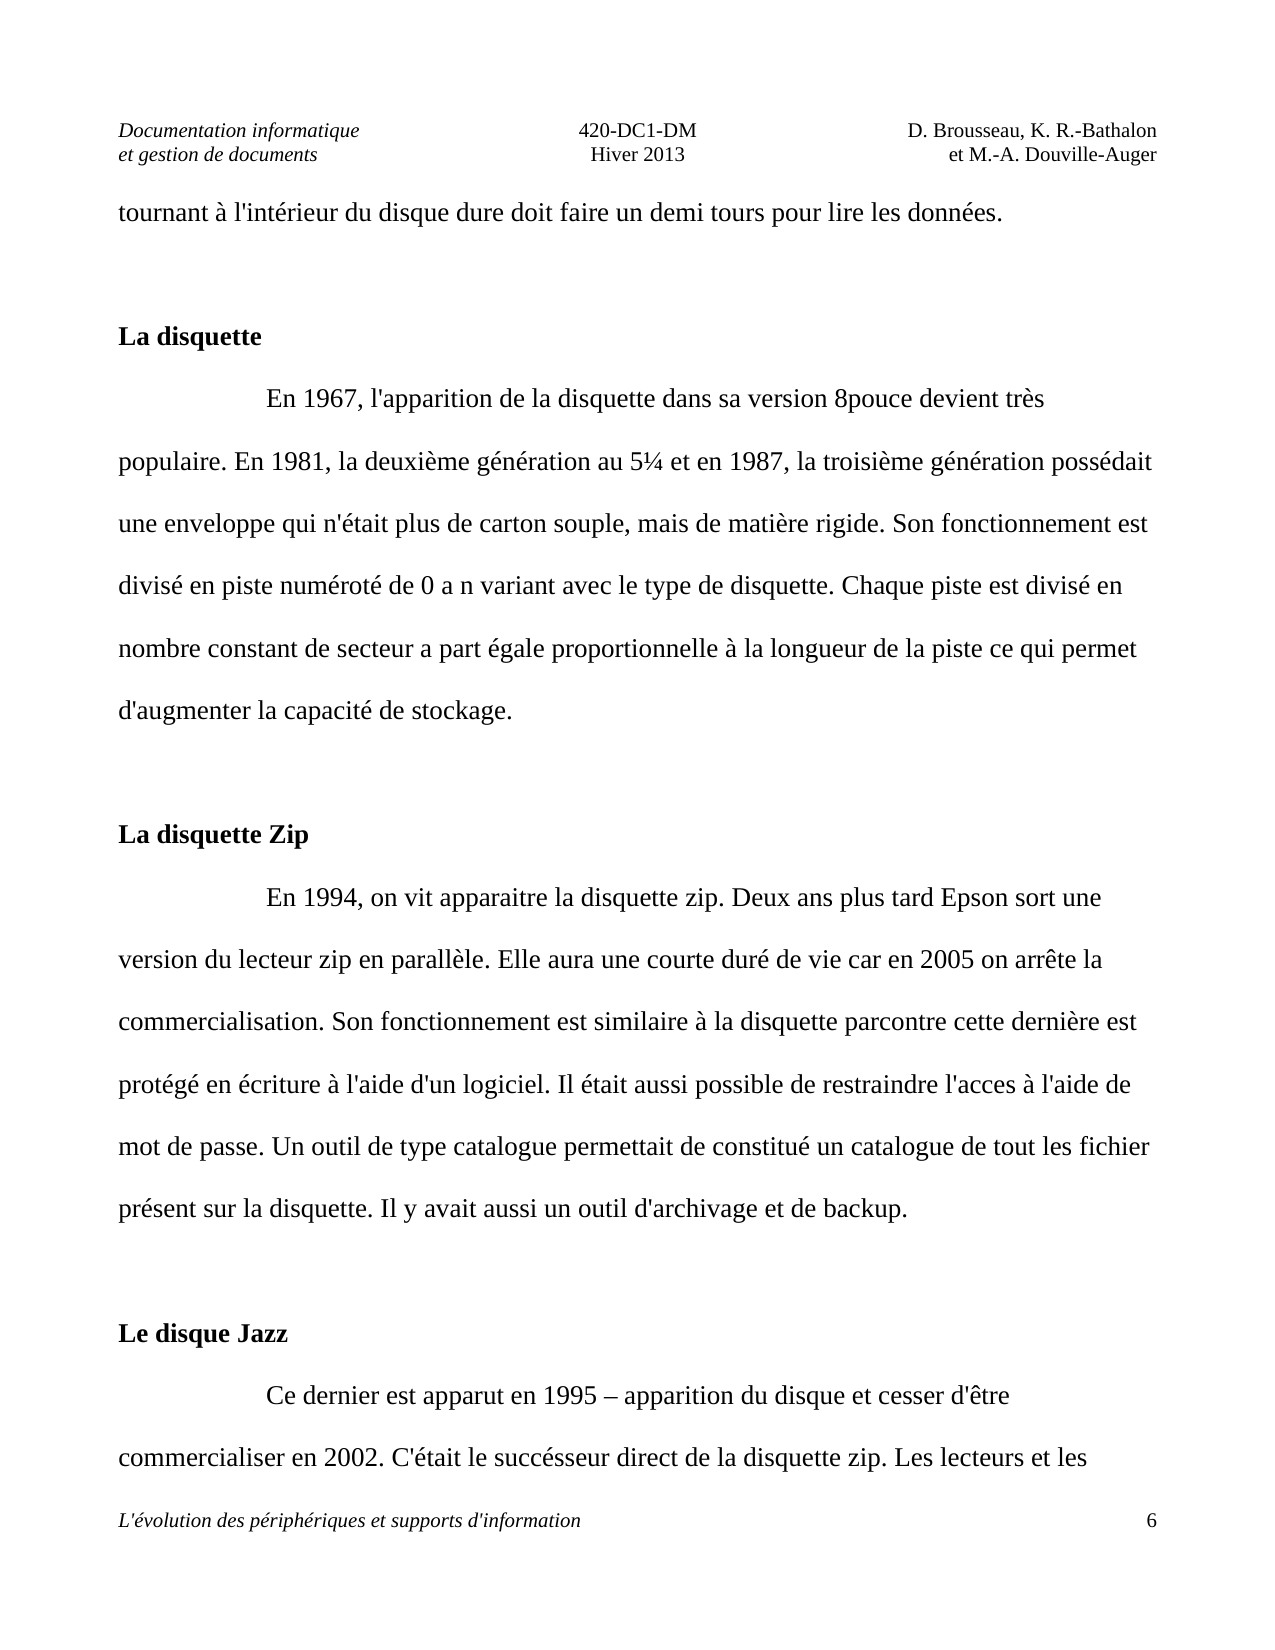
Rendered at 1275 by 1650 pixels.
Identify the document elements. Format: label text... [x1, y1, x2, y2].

text En 1967, l'apparition de la disquette dans sa version 8pouce devient très populaire. En 1981, la deuxième génération au 5¼ et en 1987, la troisième génération possédait une enveloppe qui n'était plus de carton souple, mais de matière rigide. Son fonctionnement est divisé en piste numéroté de 0 a n variant avec le type de disquette. Chaque piste est divisé en nombre constant de secteur a part égale proportionnelle à la longueur de la piste ce qui permet d'augmenter la capacité de stockage. [118, 383, 1157, 725]
text Le disque Jazz [118, 1317, 1157, 1348]
text La disquette [118, 320, 1157, 351]
text En 1994, on vit apparaitre la disquette zip. Deux ans plus tard Epson sort une version du lecteur zip en parallèle. Elle aura une courte duré de vie car en 2005 on arrête la commercialisation. Son fonctionnement est similaire à la disquette parcontre cette dernière est protégé en écriture à l'aide d'un logiciel. Il était aussi possible de restraindre l'acces à l'aide de mot de passe. Un outil de type catalogue permettait de constitué un catalogue de tout les fichier présent sur la disquette. Il y avait aussi un outil d'archivage et de backup. [118, 881, 1157, 1223]
text tournant à l'intérieur du disque dure doit faire un demi tours pour lire les données. [118, 196, 1157, 227]
text Ce dernier est apparut en 1995 – apparition du disque et cesser d'être commercialiser en 2002. C'était le succésseur direct de la disquette zip. Les lecteurs et les [118, 1379, 1157, 1473]
text La disquette Zip [118, 819, 1157, 850]
